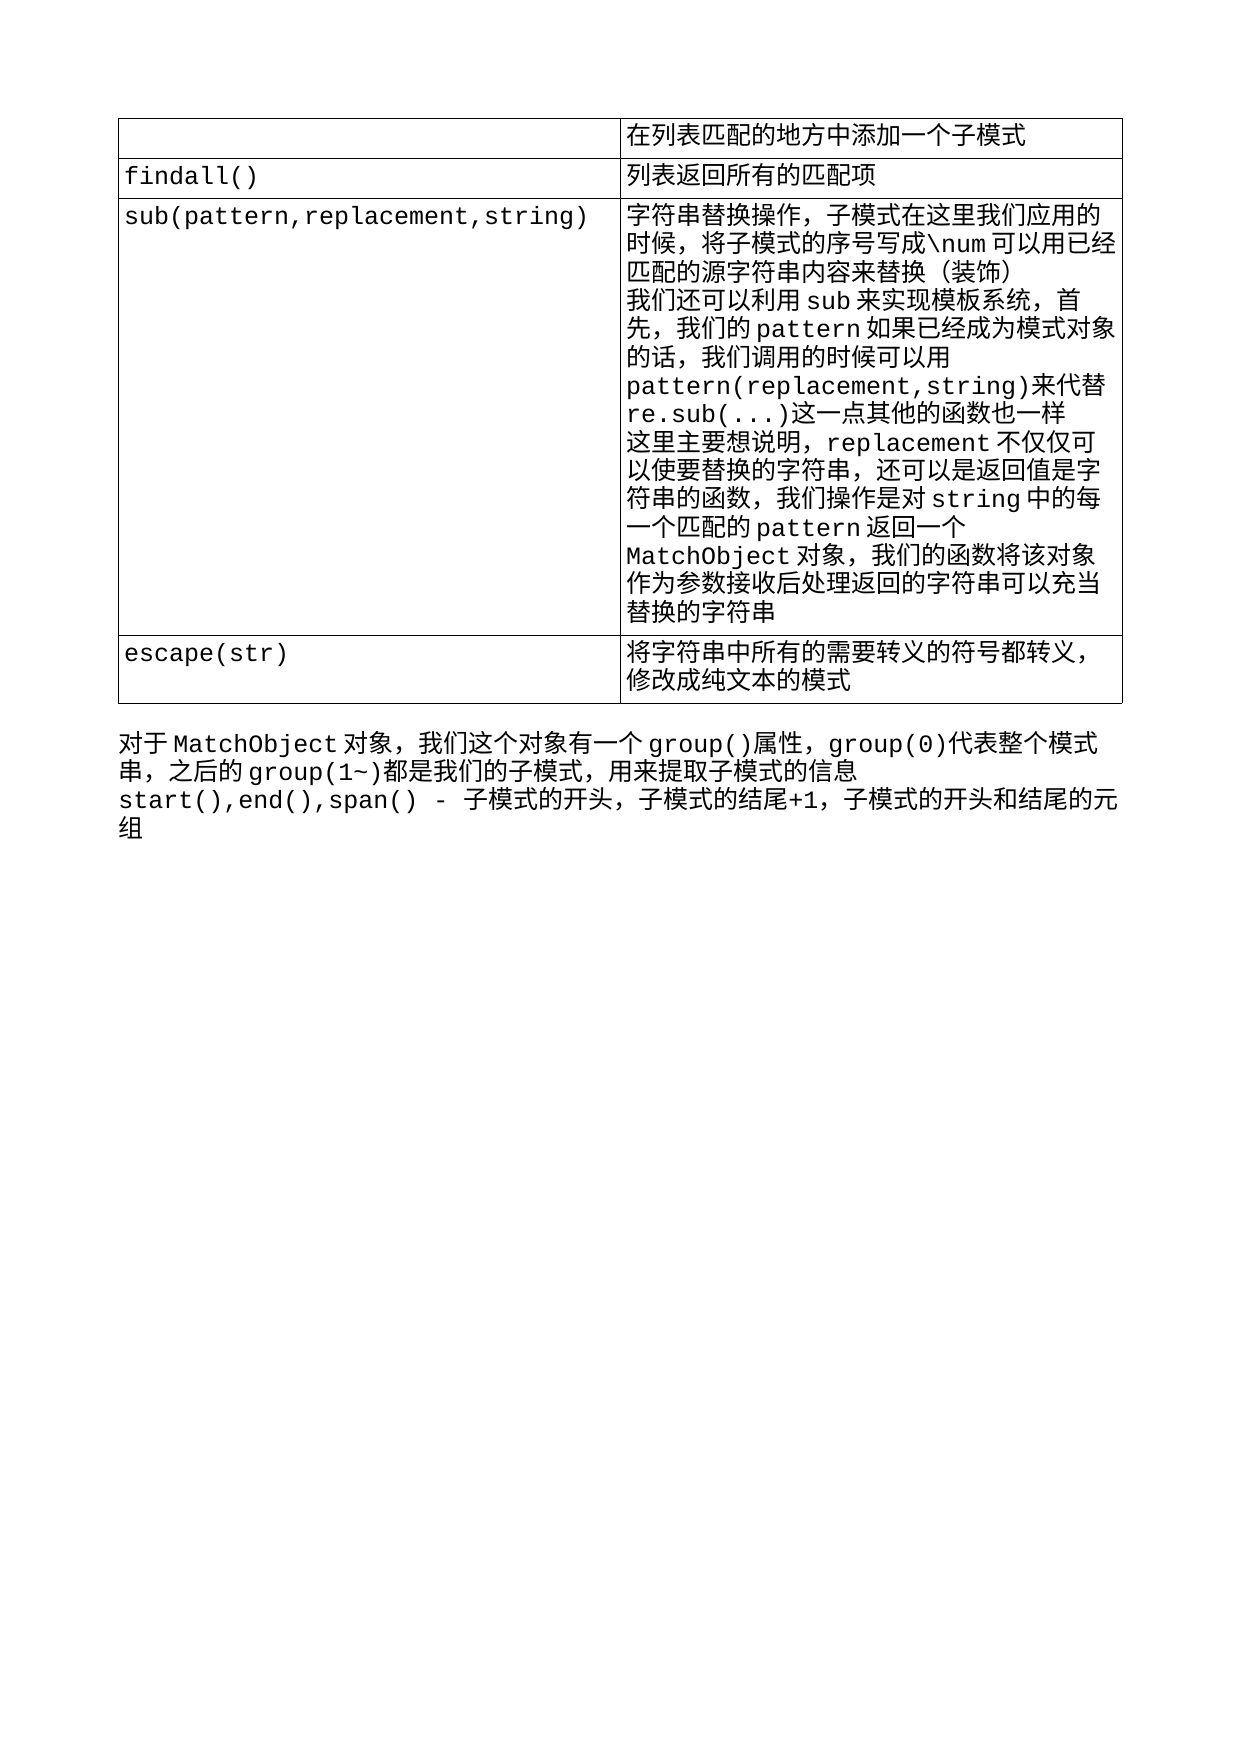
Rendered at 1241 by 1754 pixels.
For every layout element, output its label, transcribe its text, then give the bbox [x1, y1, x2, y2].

text 对于MatchObject对象，我们这个对象有一个group()属性，group(0)代表整个模式串，之后的group(1~)都是我们的子模式，用来提取子模式的信息 [118, 731, 1122, 788]
table_cell [119, 119, 620, 158]
text start(),end(),span() - 子模式的开头，子模式的结尾+1，子模式的开头和结尾的元组 [118, 788, 1122, 844]
table_cell findall() [119, 159, 620, 198]
table_cell 字符串替换操作，子模式在这里我们应用的时候，将子模式的序号写成\num可以用已经匹配的源字符串内容来替换（装饰） 我们还可以利用sub来实现模板系统，首先，我们的pattern如果已经成为模式对象的话，我们调用的时候可以用pattern(replacement,string)来代替re.sub(...)这一点其他的函数也一样 这里主要想说明，replacement不仅仅可以使要替换的字符串，还可以是返回值是字符串的函数，我们操作是对string中的每一个匹配的pattern返回一个MatchObject对象，我们的函数将该对象作为参数接收后处理返回的字符串可以充当替换的字符串 [621, 199, 1122, 634]
table_cell 在列表匹配的地方中添加一个子模式 [621, 119, 1122, 158]
table_cell escape(str) [119, 636, 620, 703]
table_cell 将字符串中所有的需要转义的符号都转义，修改成纯文本的模式 [621, 636, 1122, 703]
table_cell 列表返回所有的匹配项 [621, 159, 1122, 198]
table_cell sub(pattern,replacement,string) [119, 199, 620, 634]
